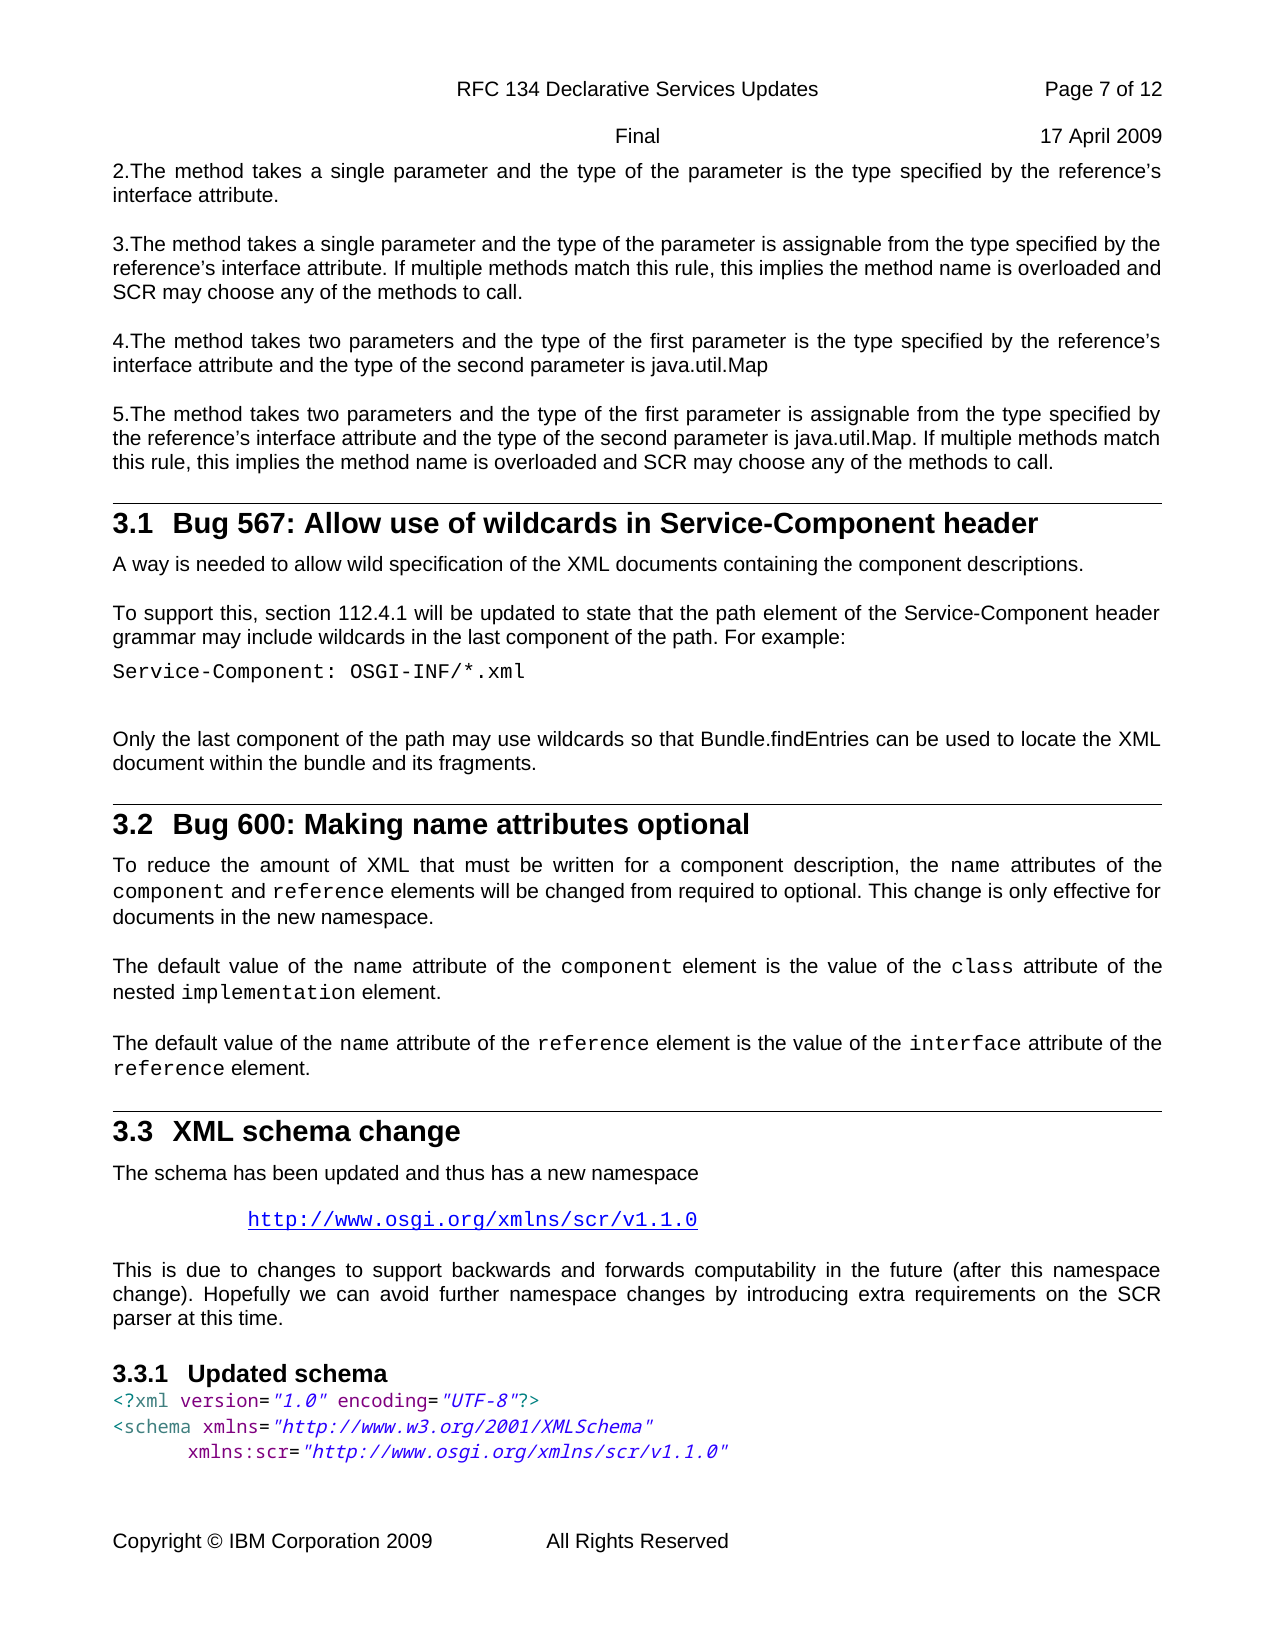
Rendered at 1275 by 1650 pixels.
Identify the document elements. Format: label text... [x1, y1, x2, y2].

text A way is needed to allow wild specification of the XML documents containing the component descriptions. [112, 552, 1162, 576]
text xmlns:scr="http://www.osgi.org/xmlns/scr/v1.1.0" [112, 1439, 1162, 1464]
text Only the last component of the path may use wildcards so that Bundle.findEntries can be used to locate the XML document within the bundle and its fragments. [112, 727, 1162, 775]
subtitle Bug 600: Making name attributes optional [112, 805, 1162, 841]
text The default value of the name attribute of the reference element is the value of the interface attribute of the reference element. [112, 1030, 1162, 1082]
text <?xml version="1.0" encoding="UTF-8"?> [112, 1388, 1162, 1413]
text The schema has been updated and thus has a new namespace [112, 1160, 1162, 1184]
text Service-Component: OSGI-INF/*.xml [112, 661, 1162, 685]
text This is due to changes to support backwards and forwards computability in the future (after this namespace change). Hopefully we can avoid further namespace changes by introducing extra requirements on the SCR parser at this time. [112, 1258, 1162, 1330]
subtitle Bug 567: Allow use of wildcards in Service-Component header [112, 504, 1162, 539]
text To reduce the amount of XML that must be written for a component description, the name attributes of the component and reference elements will be changed from required to optional. This change is only effective for documents in the new namespace. [112, 853, 1162, 929]
subtitle XML schema change [112, 1112, 1162, 1148]
list The method takes a single parameter and the type of the parameter is the type specified by the reference’s interface attribute. [112, 159, 1162, 207]
text <schema xmlns="http://www.w3.org/2001/XMLSchema" [112, 1413, 1162, 1439]
list The method takes a single parameter and the type of the parameter is assignable from the type specified by the reference’s interface attribute. If multiple methods match this rule, this implies the method name is overloaded and SCR may choose any of the methods to call. [112, 232, 1162, 304]
text To support this, section 112.4.1 will be updated to state that the path element of the Service-Component header grammar may include wildcards in the last component of the path. For example: [112, 601, 1162, 649]
list The method takes two parameters and the type of the first parameter is assignable from the type specified by the reference’s interface attribute and the type of the second parameter is java.util.Map. If multiple methods match this rule, this implies the method name is overloaded and SCR may choose any of the methods to call. [112, 402, 1162, 473]
subtitle Updated schema [112, 1359, 1162, 1388]
list The method takes two parameters and the type of the first parameter is the type specified by the reference’s interface attribute and the type of the second parameter is java.util.Map [112, 329, 1162, 377]
text The default value of the name attribute of the component element is the value of the class attribute of the nested implementation element. [112, 954, 1162, 1005]
text http://www.osgi.org/xmlns/scr/v1.1.0 [247, 1209, 1162, 1233]
